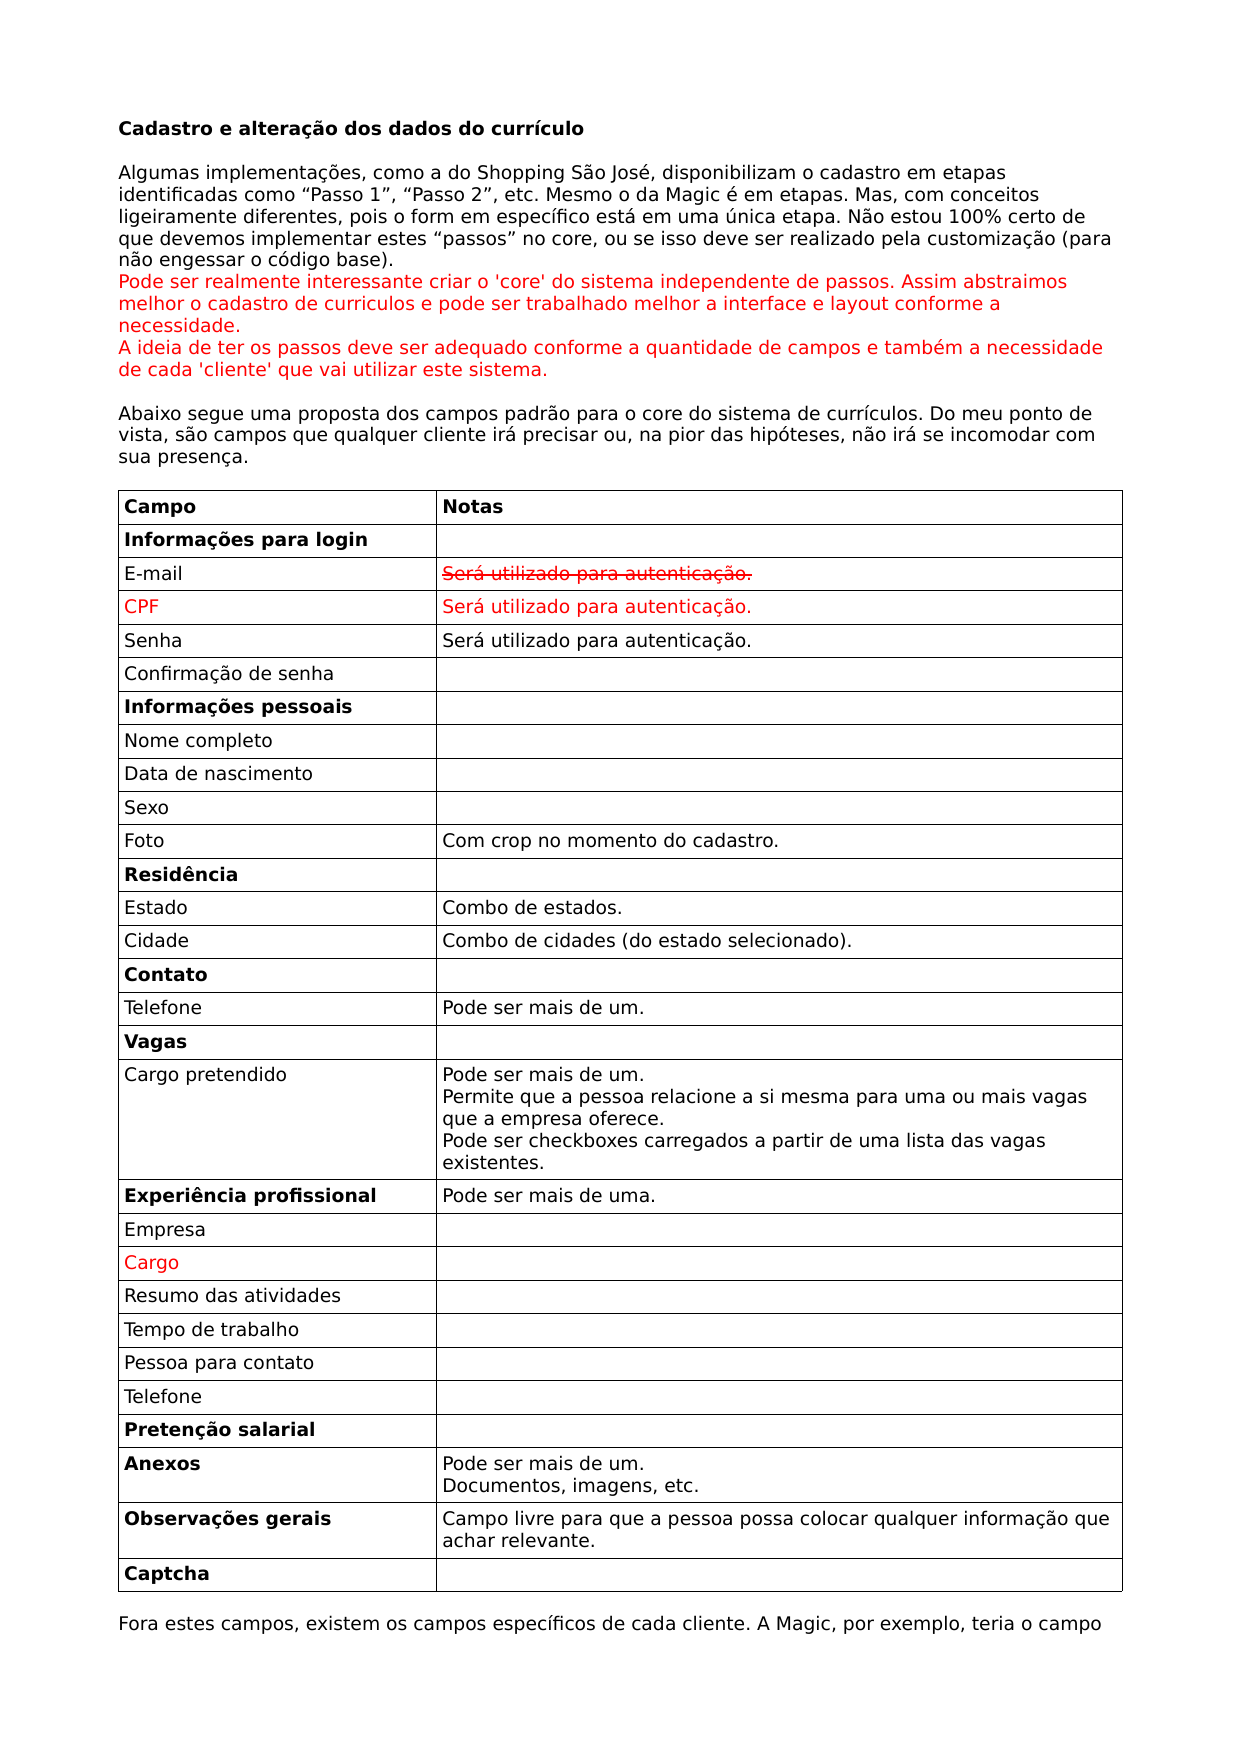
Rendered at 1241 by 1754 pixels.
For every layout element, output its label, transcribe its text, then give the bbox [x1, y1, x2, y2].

table_cell [437, 658, 1122, 691]
table_cell Nome completo [119, 725, 436, 757]
table_cell Observações gerais [119, 1503, 436, 1557]
table_cell Pessoa para contato [119, 1348, 436, 1380]
text Algumas implementações, como a do Shopping São José, disponibilizam o cadastro em etapas identificadas como “Passo 1”, “Passo 2”, etc. Mesmo o da Magic é em etapas. Mas, com conceitos ligeiramente diferentes, pois o form em específico está em uma única etapa. Não estou 100% certo de que devemos implementar estes “passos” no core, ou se isso deve ser realizado pela customização (para não engessar o código base). Pode ser realmente interessante criar o 'core' do sistema independente de passos. Assim abstraimos melhor o cadastro de curriculos e pode ser trabalhado melhor a interface e layout conforme a necessidade. A ideia de ter os passos deve ser adequado conforme a quantidade de campos e também a necessidade de cada 'cliente' que vai utilizar este sistema. [118, 162, 1122, 381]
table_cell Informações para login [119, 525, 436, 557]
table_cell Tempo de trabalho [119, 1314, 436, 1347]
table_cell [437, 525, 1122, 557]
table_cell [437, 1381, 1122, 1413]
table_cell [437, 1559, 1122, 1591]
table_cell Contato [119, 959, 436, 992]
table_cell [437, 725, 1122, 757]
table_cell Residência [119, 859, 436, 891]
table_cell Senha [119, 625, 436, 657]
table_cell [437, 692, 1122, 724]
table_cell [437, 1348, 1122, 1380]
table_cell Vagas [119, 1026, 436, 1058]
table_cell Campo livre para que a pessoa possa colocar qualquer informação que achar relevante. [437, 1503, 1122, 1557]
table_cell Estado [119, 892, 436, 925]
table_cell Experiência profissional [119, 1180, 436, 1213]
table_cell [437, 759, 1122, 791]
table_cell [437, 1247, 1122, 1280]
table_cell Cargo pretendido [119, 1060, 436, 1179]
table_cell Cargo [119, 1247, 436, 1280]
table_cell [437, 959, 1122, 992]
table_cell [437, 1314, 1122, 1347]
table_cell [437, 1281, 1122, 1313]
table_cell Captcha [119, 1559, 436, 1591]
table_cell [437, 1415, 1122, 1447]
table_cell Será utilizado para autenticação. [437, 625, 1122, 657]
table_cell Será utilizado para autenticação. [437, 558, 1122, 590]
table_cell Pode ser mais de um. [437, 993, 1122, 1025]
table_cell E-mail [119, 558, 436, 590]
table_cell Pode ser mais de um. Documentos, imagens, etc. [437, 1448, 1122, 1502]
table_cell Com crop no momento do cadastro. [437, 825, 1122, 858]
table_header Notas [437, 491, 1122, 523]
table_cell Combo de estados. [437, 892, 1122, 925]
table_cell Empresa [119, 1214, 436, 1246]
table_cell [437, 792, 1122, 824]
table_cell [437, 1214, 1122, 1246]
table_cell Resumo das atividades [119, 1281, 436, 1313]
table_header Campo [119, 491, 436, 523]
table_cell [437, 1026, 1122, 1058]
table_cell CPF [119, 591, 436, 624]
text Fora estes campos, existem os campos específicos de cada cliente. A Magic, por exemplo, teria o campo [118, 1613, 1122, 1635]
table_cell Anexos [119, 1448, 436, 1502]
table_cell Pode ser mais de um. Permite que a pessoa relacione a si mesma para uma ou mais vagas que a empresa oferece. Pode ser checkboxes carregados a partir de uma lista das vagas existentes. [437, 1060, 1122, 1179]
table_cell Pode ser mais de uma. [437, 1180, 1122, 1213]
table_cell Telefone [119, 1381, 436, 1413]
table_cell Informações pessoais [119, 692, 436, 724]
table_cell Sexo [119, 792, 436, 824]
text Cadastro e alteração dos dados do currículo [118, 118, 1122, 140]
table_cell Pretenção salarial [119, 1415, 436, 1447]
text Abaixo segue uma proposta dos campos padrão para o core do sistema de currículos. Do meu ponto de vista, são campos que qualquer cliente irá precisar ou, na pior das hipóteses, não irá se incomodar com sua presença. [118, 402, 1122, 468]
table_cell Data de nascimento [119, 759, 436, 791]
table_cell Combo de cidades (do estado selecionado). [437, 926, 1122, 958]
table_cell Será utilizado para autenticação. [437, 591, 1122, 624]
table_cell Foto [119, 825, 436, 858]
table_cell Confirmação de senha [119, 658, 436, 691]
table_cell [437, 859, 1122, 891]
table_cell Cidade [119, 926, 436, 958]
table_cell Telefone [119, 993, 436, 1025]
